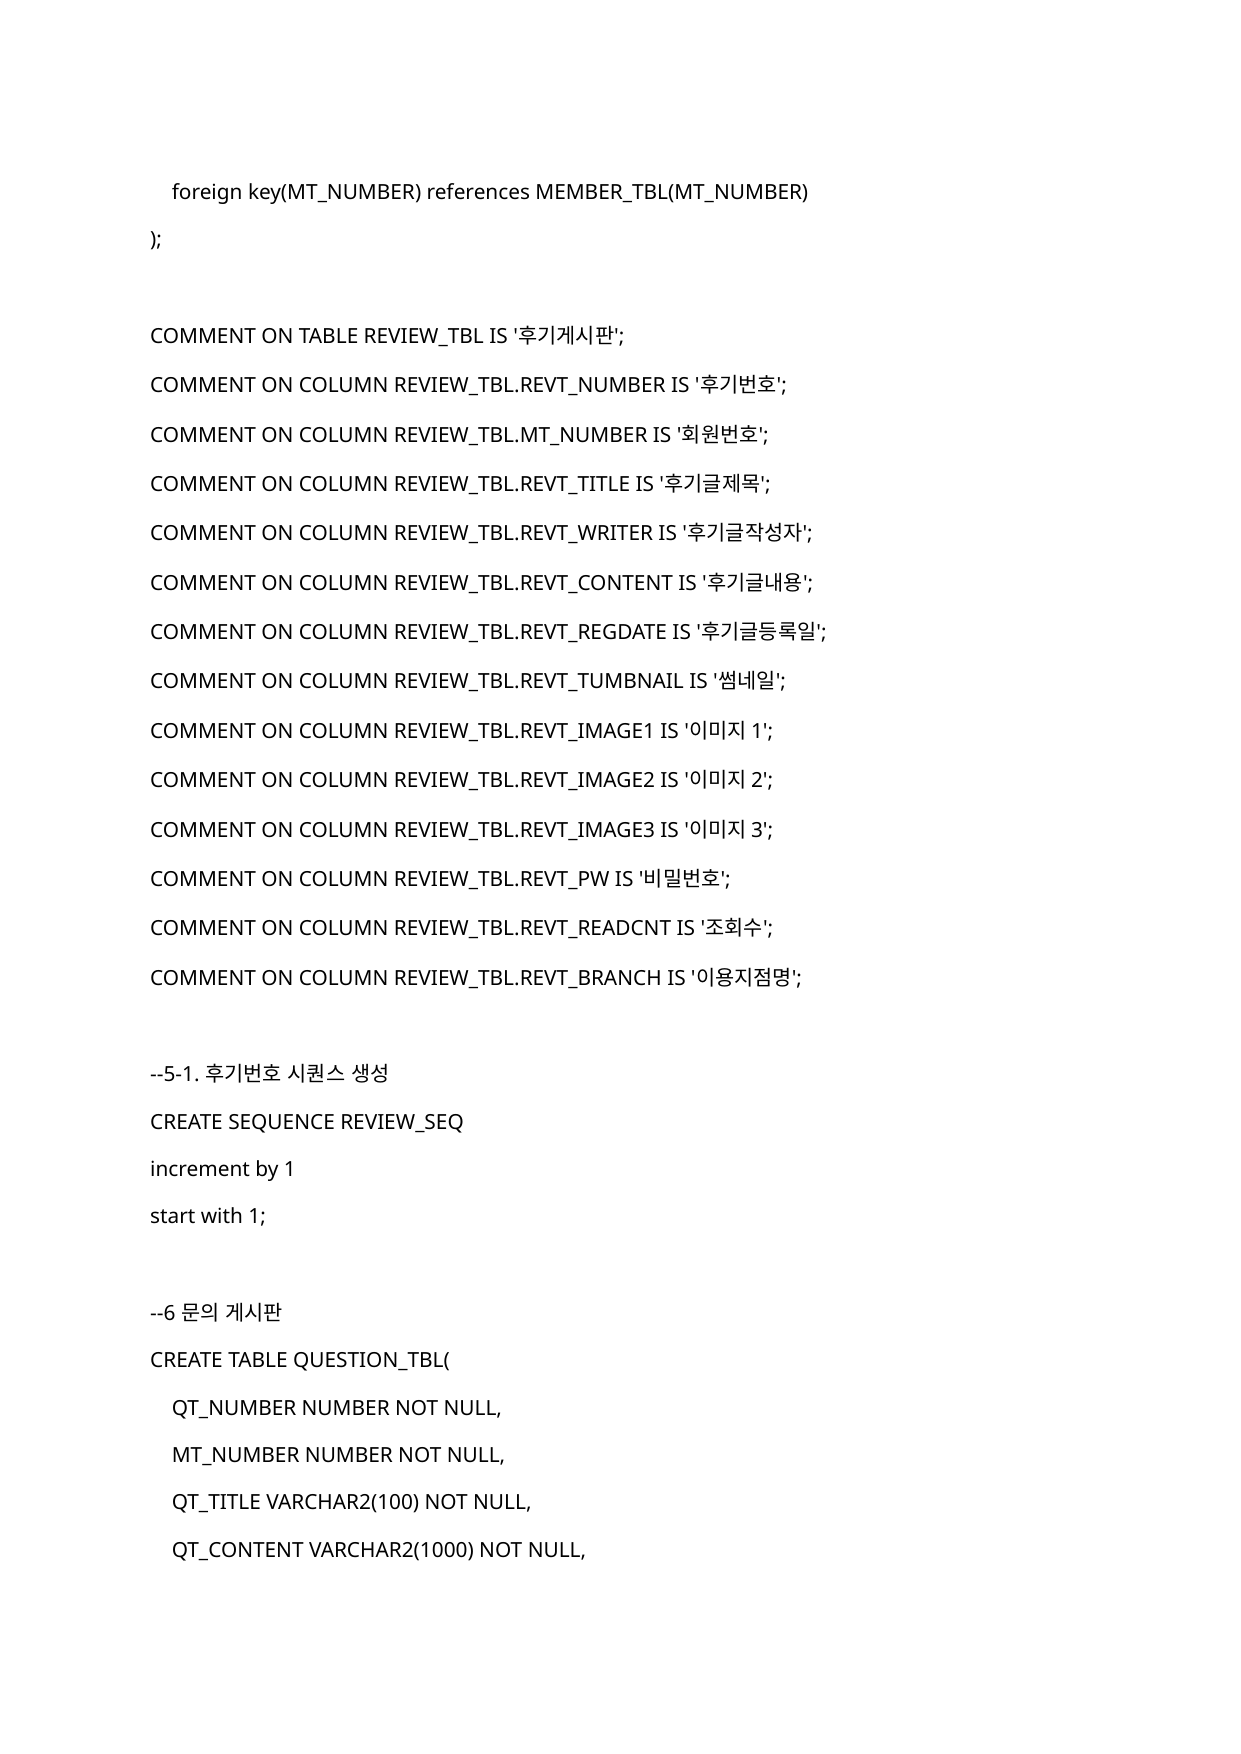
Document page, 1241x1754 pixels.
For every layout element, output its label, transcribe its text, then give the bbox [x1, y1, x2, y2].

text COMMENT ON COLUMN REVIEW_TBL.REVT_REGDATE IS '후기글등록일'; [150, 615, 1090, 646]
text COMMENT ON COLUMN REVIEW_TBL.REVT_TITLE IS '후기글제목'; [150, 467, 1090, 497]
text COMMENT ON COLUMN REVIEW_TBL.REVT_IMAGE2 IS '이미지2'; [150, 763, 1090, 794]
text --5-1. 후기번호 시퀀스 생성 [150, 1058, 1090, 1088]
text COMMENT ON COLUMN REVIEW_TBL.REVT_IMAGE3 IS '이미지3'; [150, 813, 1090, 843]
text --6 문의 게시판 [150, 1296, 1090, 1326]
text QT_CONTENT VARCHAR2(1000) NOT NULL, [150, 1535, 1090, 1563]
text COMMENT ON COLUMN REVIEW_TBL.REVT_PW IS '비밀번호'; [150, 862, 1090, 892]
text COMMENT ON COLUMN REVIEW_TBL.REVT_NUMBER IS '후기번호'; [150, 368, 1090, 399]
text COMMENT ON COLUMN REVIEW_TBL.REVT_BRANCH IS '이용지점명'; [150, 961, 1090, 991]
text ); [150, 224, 1090, 253]
text COMMENT ON COLUMN REVIEW_TBL.MT_NUMBER IS '회원번호'; [150, 418, 1090, 448]
text COMMENT ON COLUMN REVIEW_TBL.REVT_READCNT IS '조회수'; [150, 912, 1090, 942]
text COMMENT ON COLUMN REVIEW_TBL.REVT_WRITER IS '후기글작성자'; [150, 517, 1090, 547]
text COMMENT ON COLUMN REVIEW_TBL.REVT_CONTENT IS '후기글내용'; [150, 566, 1090, 596]
text CREATE SEQUENCE REVIEW_SEQ [150, 1107, 1090, 1135]
text start with 1; [150, 1202, 1090, 1230]
text QT_NUMBER NUMBER NOT NULL, [150, 1393, 1090, 1421]
text MT_NUMBER NUMBER NOT NULL, [150, 1440, 1090, 1468]
text COMMENT ON COLUMN REVIEW_TBL.REVT_TUMBNAIL IS '썸네일'; [150, 665, 1090, 695]
text QT_TITLE VARCHAR2(100) NOT NULL, [150, 1487, 1090, 1516]
text CREATE TABLE QUESTION_TBL( [150, 1346, 1090, 1374]
text COMMENT ON COLUMN REVIEW_TBL.REVT_IMAGE1 IS '이미지1'; [150, 714, 1090, 744]
text increment by 1 [150, 1154, 1090, 1183]
text foreign key(MT_NUMBER) references MEMBER_TBL(MT_NUMBER) [150, 177, 1090, 206]
text COMMENT ON TABLE REVIEW_TBL IS '후기게시판'; [150, 319, 1090, 349]
